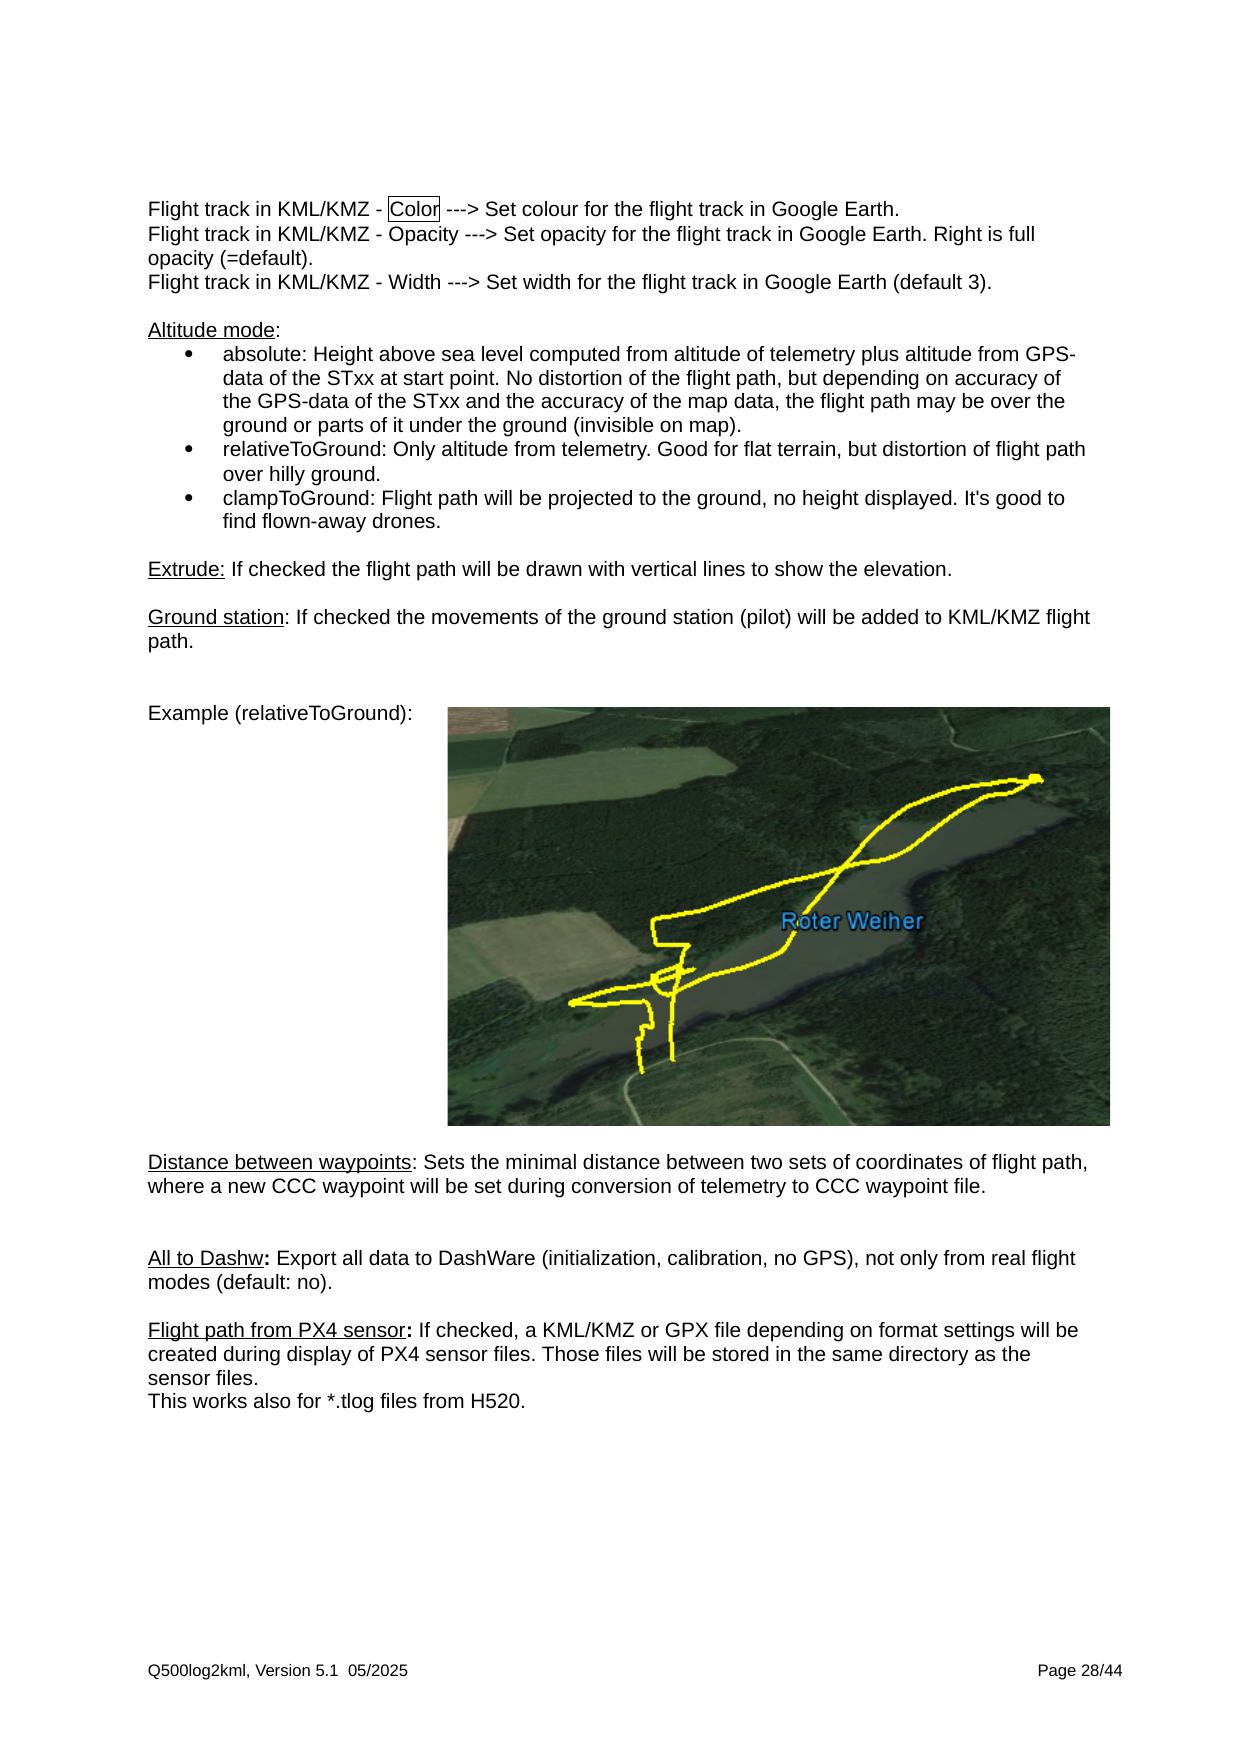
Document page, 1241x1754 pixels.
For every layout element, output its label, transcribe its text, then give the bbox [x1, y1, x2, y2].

list absolute: Height above sea level computed from altitude of telemetry plus altitude from GPS-data of the STxx at start point. No distortion of the flight path, but depending on accuracy of the GPS-data of the STxx and the accuracy of the map data, the flight path may be over the ground or parts of it under the ground (invisible on map). [185, 341, 1093, 437]
text All to Dashw: Export all data to DashWare (initialization, calibration, no GPS), not only from real flight modes (default: no). [148, 1246, 1093, 1293]
text Flight track in KML/KMZ [148, 196, 388, 222]
picture [447, 707, 1110, 1126]
list clampToGround: Flight path will be projected to the ground, no height displayed. It's good to find flown-away drones. [185, 485, 1093, 533]
list relativeToGround: Only altitude from telemetry. Good for flat terrain, but distortion of flight path over hilly ground. [185, 437, 1093, 485]
text Example (relativeToGround): [148, 701, 1093, 725]
text Distance between waypoints: Sets the minimal distance between two sets of coordinates of flight path, where a new CCC waypoint will be set during conversion of telemetry to CCC waypoint file. [148, 1150, 1093, 1198]
text Altitude mode: [148, 317, 1093, 341]
text Ground station: If checked the movements of the ground station (pilot) will be added to KML/KMZ flight path. [148, 605, 1093, 653]
text Flight track in KML/KMZ - Opacity ---> Set opacity for the flight track in Google Earth. Right is full opacity (=default). [148, 222, 1093, 269]
text Flight path from PX4 sensor: If checked, a KML/KMZ or GPX file depending on format settings will be created during display of PX4 sensor files. Those files will be stored in the same directory as the sensor files. [148, 1317, 1093, 1389]
text Flight track in KML/KMZ - Width ---> Set width for the flight track in Google Earth (default 3). [148, 269, 1093, 293]
text - Color [389, 197, 439, 221]
text This works also for *.tlog files from H520. [148, 1389, 1093, 1413]
text Extrude: If checked the flight path will be drawn with vertical lines to show the elevation. [148, 557, 1093, 581]
text ---> Set colour for the flight track in Google Earth. [440, 196, 1093, 222]
